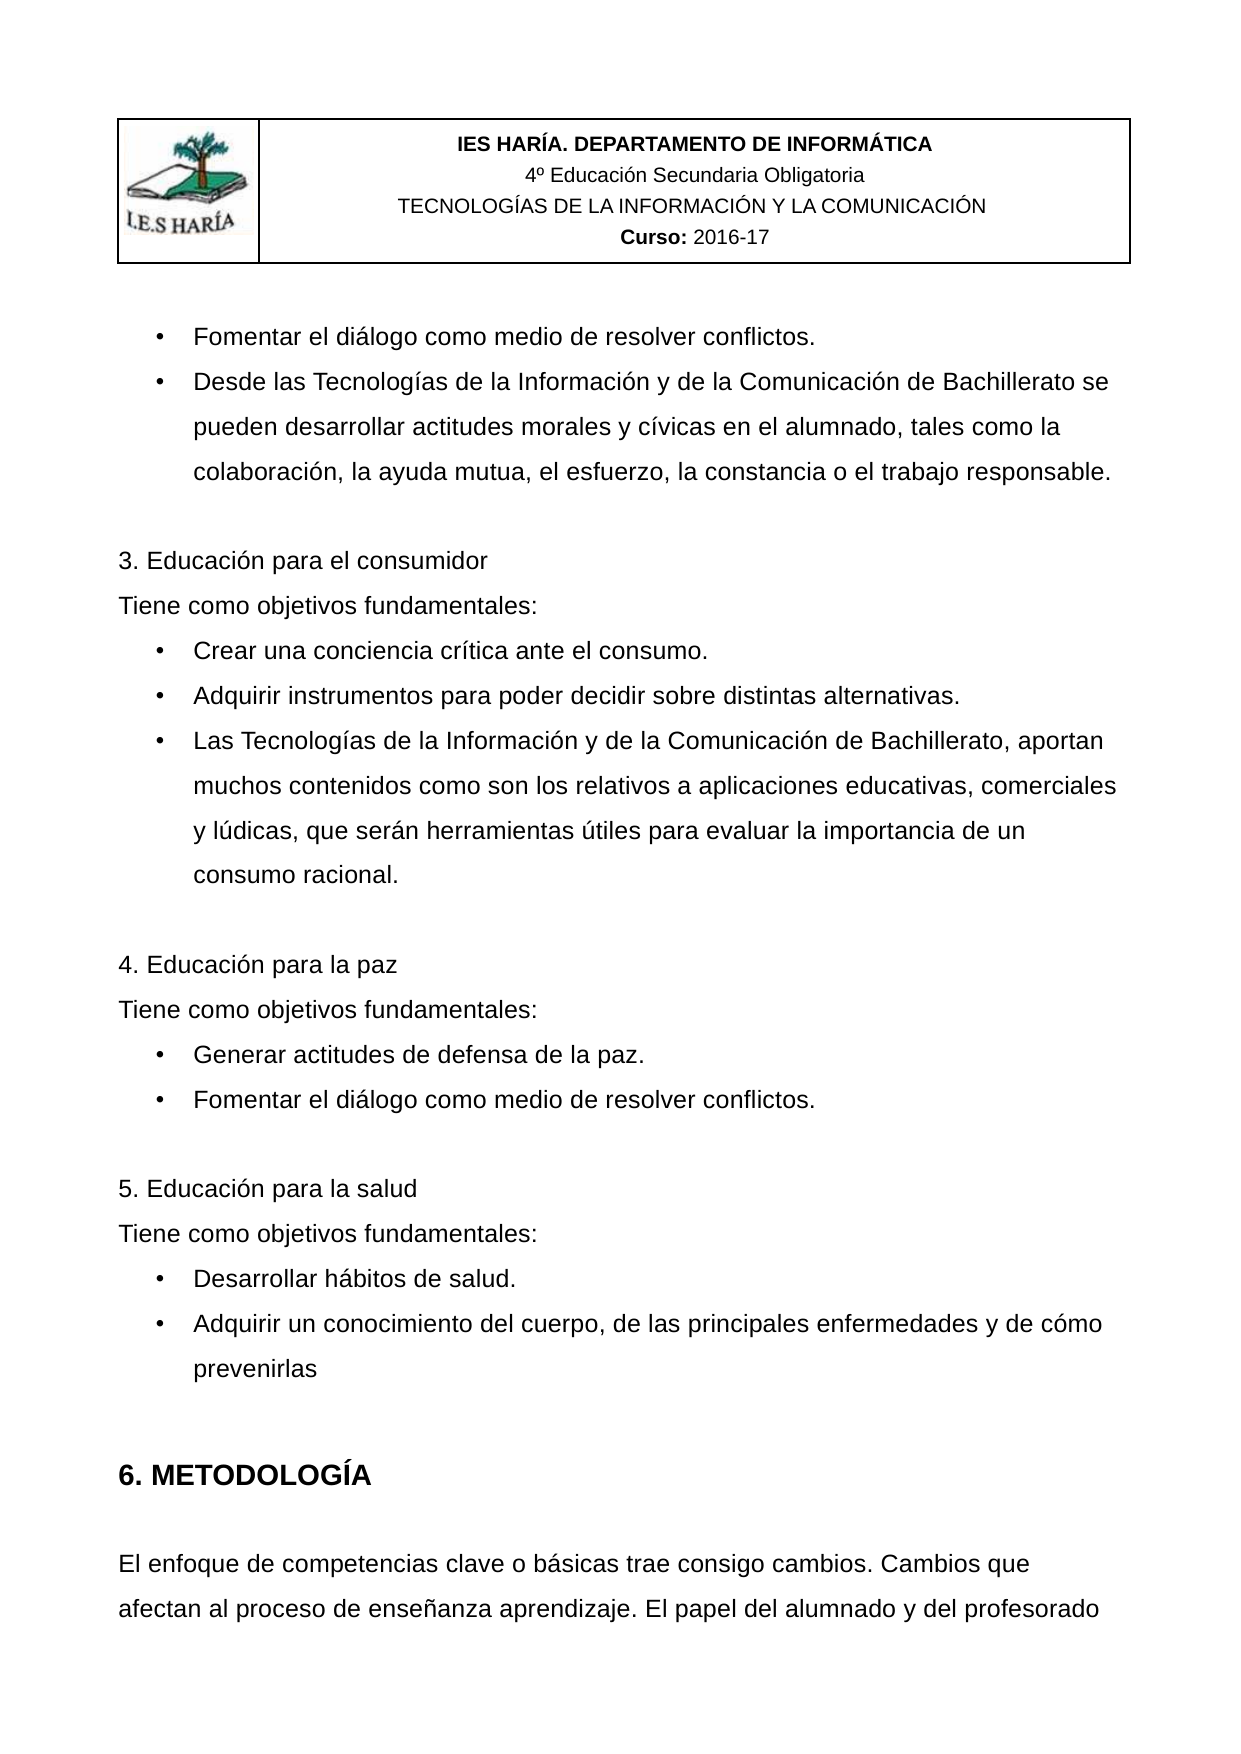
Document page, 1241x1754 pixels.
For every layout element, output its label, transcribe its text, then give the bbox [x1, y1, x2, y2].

text 4. Educación para la paz [118, 950, 1122, 980]
text Tiene como objetivos fundamentales: [118, 591, 1122, 621]
list Desarrollar hábitos de salud. [156, 1264, 1122, 1294]
list Adquirir instrumentos para poder decidir sobre distintas alternativas. [156, 681, 1122, 711]
text 5. Educación para la salud [118, 1174, 1122, 1204]
text El enfoque de competencias clave o básicas trae consigo cambios. Cambios que afectan al proceso de enseñanza aprendizaje. El papel del alumnado y del profesorado [118, 1549, 1122, 1624]
subtitle 6. METODOLOGÍA [118, 1458, 1122, 1492]
list Las Tecnologías de la Información y de la Comunicación de Bachillerato, aportan muchos contenidos como son los relativos a aplicaciones educativas, comerciales y lúdicas, que serán herramientas útiles para evaluar la importancia de un consumo racional. [156, 726, 1122, 890]
list Generar actitudes de defensa de la paz. [156, 1039, 1122, 1069]
picture [123, 126, 254, 235]
text 3. Educación para el consumidor [118, 546, 1122, 576]
list Desde las Tecnologías de la Información y de la Comunicación de Bachillerato se pueden desarrollar actitudes morales y cívicas en el alumnado, tales como la colaboración, la ayuda mutua, el esfuerzo, la constancia o el trabajo responsable. [156, 367, 1122, 487]
text Tiene como objetivos fundamentales: [118, 1219, 1122, 1249]
list Fomentar el diálogo como medio de resolver conflictos. [156, 1084, 1122, 1114]
list Crear una conciencia crítica ante el consumo. [156, 636, 1122, 666]
text Tiene como objetivos fundamentales: [118, 995, 1122, 1025]
list Adquirir un conocimiento del cuerpo, de las principales enfermedades y de cómo prevenirlas [156, 1309, 1122, 1384]
list Fomentar el diálogo como medio de resolver conflictos. [156, 322, 1122, 352]
